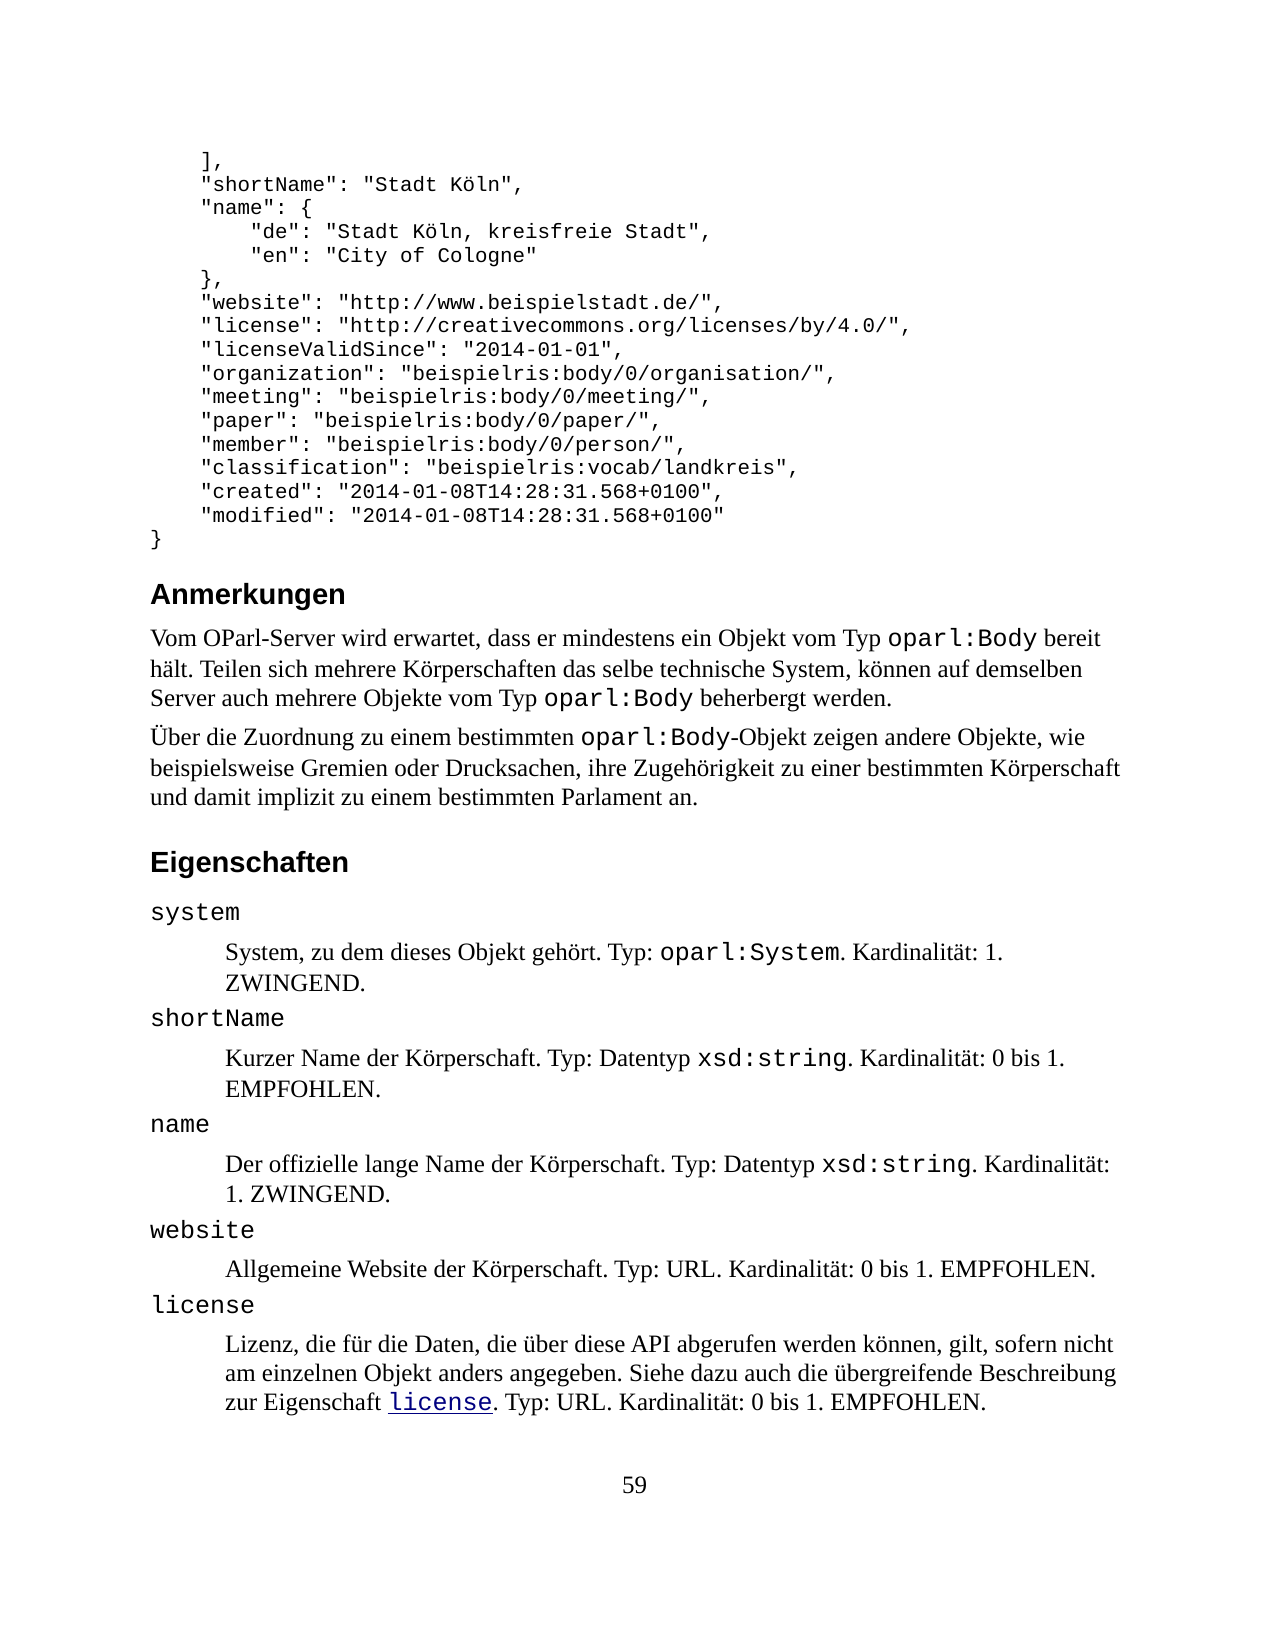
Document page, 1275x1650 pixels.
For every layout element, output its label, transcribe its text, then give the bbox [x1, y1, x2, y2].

text Kurzer Name der Körperschaft. Typ: Datentyp xsd:string. Kardinalität: 0 bis 1. EMPFOHLEN. [225, 1043, 1125, 1102]
text }, [150, 268, 1125, 292]
text "website": "http://www.beispielstadt.de/", [150, 292, 1125, 316]
text Der offizielle lange Name der Körperschaft. Typ: Datentyp xsd:string. Kardinalität: 1. ZWINGEND. [225, 1149, 1125, 1208]
text System, zu dem dieses Objekt gehört. Typ: oparl:System. Kardinalität: 1. ZWINGEND. [225, 937, 1125, 997]
text Lizenz, die für die Daten, die über diese API abgerufen werden können, gilt, sofern nicht am einzelnen Objekt anders angegeben. Siehe dazu auch die übergreifende Beschreibung zur Eigenschaft license. Typ: URL. Kardinalität: 0 bis 1. EMPFOHLEN. [225, 1329, 1125, 1418]
text "name": { [150, 197, 1125, 221]
text "shortName": "Stadt Köln", [150, 174, 1125, 197]
text Vom OParl-Server wird erwartet, dass er mindestens ein Objekt vom Typ oparl:Body bereit hält. Teilen sich mehrere Körperschaften das selbe technische System, können auf demselben Server auch mehrere Objekte vom Typ oparl:Body beherbergt werden. [150, 623, 1125, 713]
text "licenseValidSince": "2014-01-01", [150, 339, 1125, 363]
text Über die Zuordnung zu einem bestimmten oparl:Body-Objekt zeigen andere Objekte, wie beispielsweise Gremien oder Drucksachen, ihre Zugehörigkeit zu einer bestimmten Körperschaft und damit implizit zu einem bestimmten Parlament an. [150, 722, 1125, 811]
text system [150, 900, 1125, 928]
text "en": "City of Cologne" [150, 244, 1125, 268]
text "organization": "beispielris:body/0/organisation/", [150, 363, 1125, 386]
text "meeting": "beispielris:body/0/meeting/", [150, 386, 1125, 410]
text name [150, 1111, 1125, 1140]
text ], [150, 150, 1125, 174]
text "member": "beispielris:body/0/person/", [150, 434, 1125, 457]
text "classification": "beispielris:vocab/landkreis", [150, 457, 1125, 481]
text } [150, 528, 1125, 552]
text license [150, 1292, 1125, 1321]
text "license": "http://creativecommons.org/licenses/by/4.0/", [150, 316, 1125, 339]
subtitle Anmerkungen [150, 577, 1125, 611]
text "paper": "beispielris:body/0/paper/", [150, 410, 1125, 434]
text Allgemeine Website der Körperschaft. Typ: URL. Kardinalität: 0 bis 1. EMPFOHLEN. [225, 1254, 1125, 1283]
text "de": "Stadt Köln, kreisfreie Stadt", [150, 221, 1125, 244]
text "modified": "2014-01-08T14:28:31.568+0100" [150, 505, 1125, 528]
text shortName [150, 1006, 1125, 1034]
text website [150, 1217, 1125, 1246]
text "created": "2014-01-08T14:28:31.568+0100", [150, 481, 1125, 505]
subtitle Eigenschaften [150, 845, 1125, 878]
